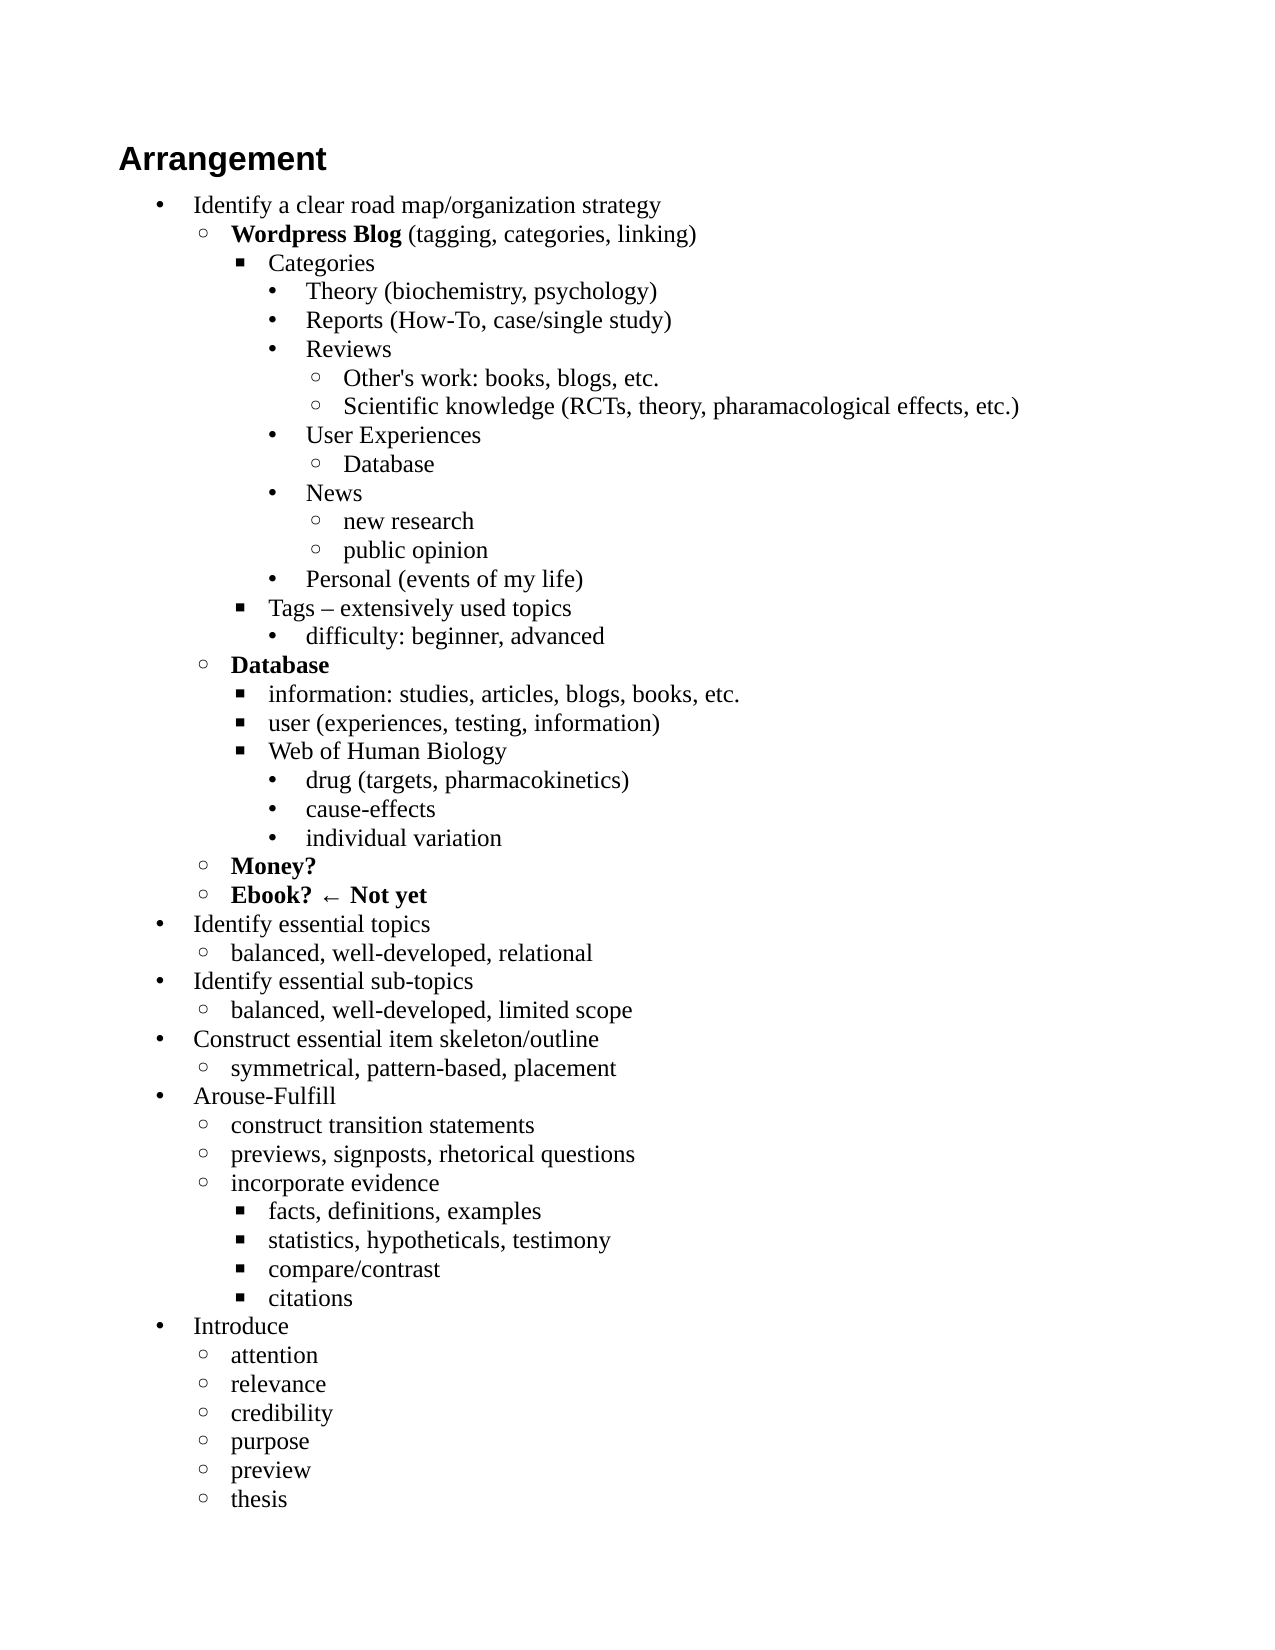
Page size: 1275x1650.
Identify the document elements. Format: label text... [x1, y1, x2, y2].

list attention [193, 1340, 1157, 1369]
list User Experiences [268, 420, 1157, 449]
list Identify essential topics [156, 909, 1157, 938]
list construct transition statements [193, 1110, 1157, 1139]
list individual variation [268, 823, 1157, 851]
list Ebook? ← Not yet [193, 880, 1157, 909]
list Web of Human Biology [231, 736, 1157, 765]
list Identify a clear road map/organization strategy [156, 190, 1157, 219]
list user (experiences, testing, information) [231, 708, 1157, 736]
list Categories [231, 248, 1157, 276]
list symmetrical, pattern-based, placement [193, 1053, 1157, 1081]
list Wordpress Blog (tagging, categories, linking) [193, 219, 1157, 248]
list credibility [193, 1398, 1157, 1426]
list Scientific knowledge (RCTs, theory, pharamacological effects, etc.) [306, 391, 1157, 420]
list Arouse-Fulfill [156, 1081, 1157, 1110]
list compare/contrast [231, 1254, 1157, 1283]
list Tags – extensively used topics [231, 593, 1157, 621]
list balanced, well-developed, limited scope [193, 995, 1157, 1024]
list previews, signposts, rhetorical questions [193, 1139, 1157, 1168]
list Construct essential item skeleton/outline [156, 1024, 1157, 1053]
list Reports (How-To, case/single study) [268, 305, 1157, 334]
list thesis [193, 1484, 1157, 1513]
list Database [306, 449, 1157, 478]
list drug (targets, pharmacokinetics) [268, 765, 1157, 794]
list facts, definitions, examples [231, 1196, 1157, 1225]
list balanced, well-developed, relational [193, 938, 1157, 966]
list Personal (events of my life) [268, 564, 1157, 593]
list citations [231, 1283, 1157, 1311]
list purpose [193, 1426, 1157, 1455]
list Other's work: books, blogs, etc. [306, 363, 1157, 391]
list preview [193, 1455, 1157, 1484]
list Reviews [268, 334, 1157, 363]
list new research [306, 506, 1157, 535]
list Money? [193, 851, 1157, 880]
list incorporate evidence [193, 1168, 1157, 1196]
list News [268, 478, 1157, 506]
list difficulty: beginner, advanced [268, 621, 1157, 650]
list statistics, hypotheticals, testimony [231, 1225, 1157, 1254]
list Introduce [156, 1311, 1157, 1340]
list Theory (biochemistry, psychology) [268, 276, 1157, 305]
list relevance [193, 1369, 1157, 1398]
list information: studies, articles, blogs, books, etc. [231, 679, 1157, 708]
subtitle Arrangement [118, 139, 1157, 178]
list Identify essential sub-topics [156, 966, 1157, 995]
list Database [193, 650, 1157, 679]
list public opinion [306, 535, 1157, 564]
list cause-effects [268, 794, 1157, 823]
